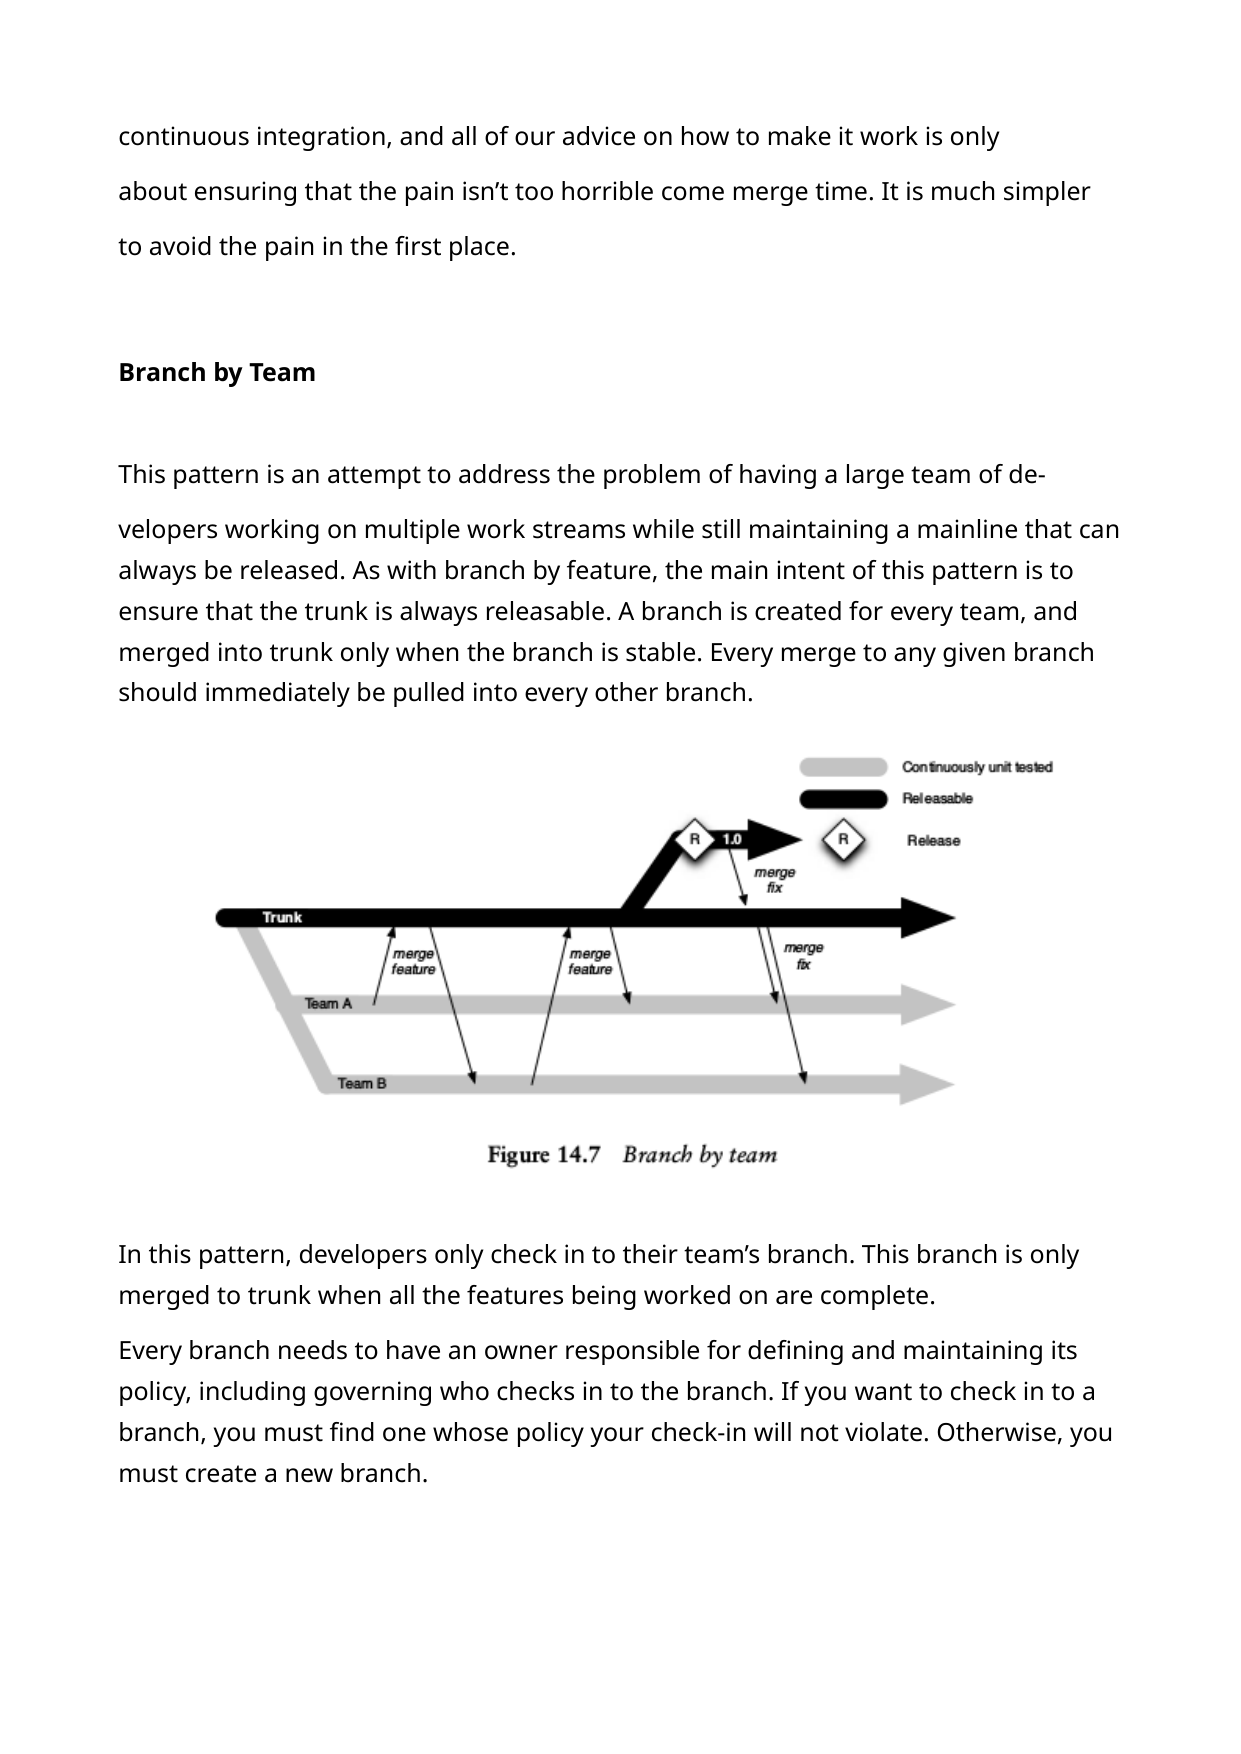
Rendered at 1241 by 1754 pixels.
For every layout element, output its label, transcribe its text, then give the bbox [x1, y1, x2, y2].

text This pattern is an attempt to address the problem of having a large team of de- [118, 456, 1122, 490]
text continuous integration, and all of our advice on how to make it work is only [118, 118, 1122, 152]
text about ensuring that the pain isn’t too horrible come merge time. It is much simpler [118, 173, 1122, 208]
subtitle Branch by Team [118, 354, 1122, 388]
text In this pattern, developers only check in to their team’s branch. This branch is only merged to trunk when all the features being worked on are complete. [118, 1236, 1122, 1311]
text to avoid the pain in the first place. [118, 229, 1122, 263]
picture [166, 730, 1074, 1175]
text velopers working on multiple work streams while still maintaining a mainline that can always be released. As with branch by feature, the main intent of this pattern is to ensure that the trunk is always releasable. A branch is created for every team, and merged into trunk only when the branch is stable. Every merge to any given branch should immediately be pulled into every other branch. [118, 512, 1122, 709]
text Every branch needs to have an owner responsible for defining and maintaining its policy, including governing who checks in to the branch. If you want to check in to a branch, you must find one whose policy your check-in will not violate. Otherwise, you must create a new branch. [118, 1333, 1122, 1489]
